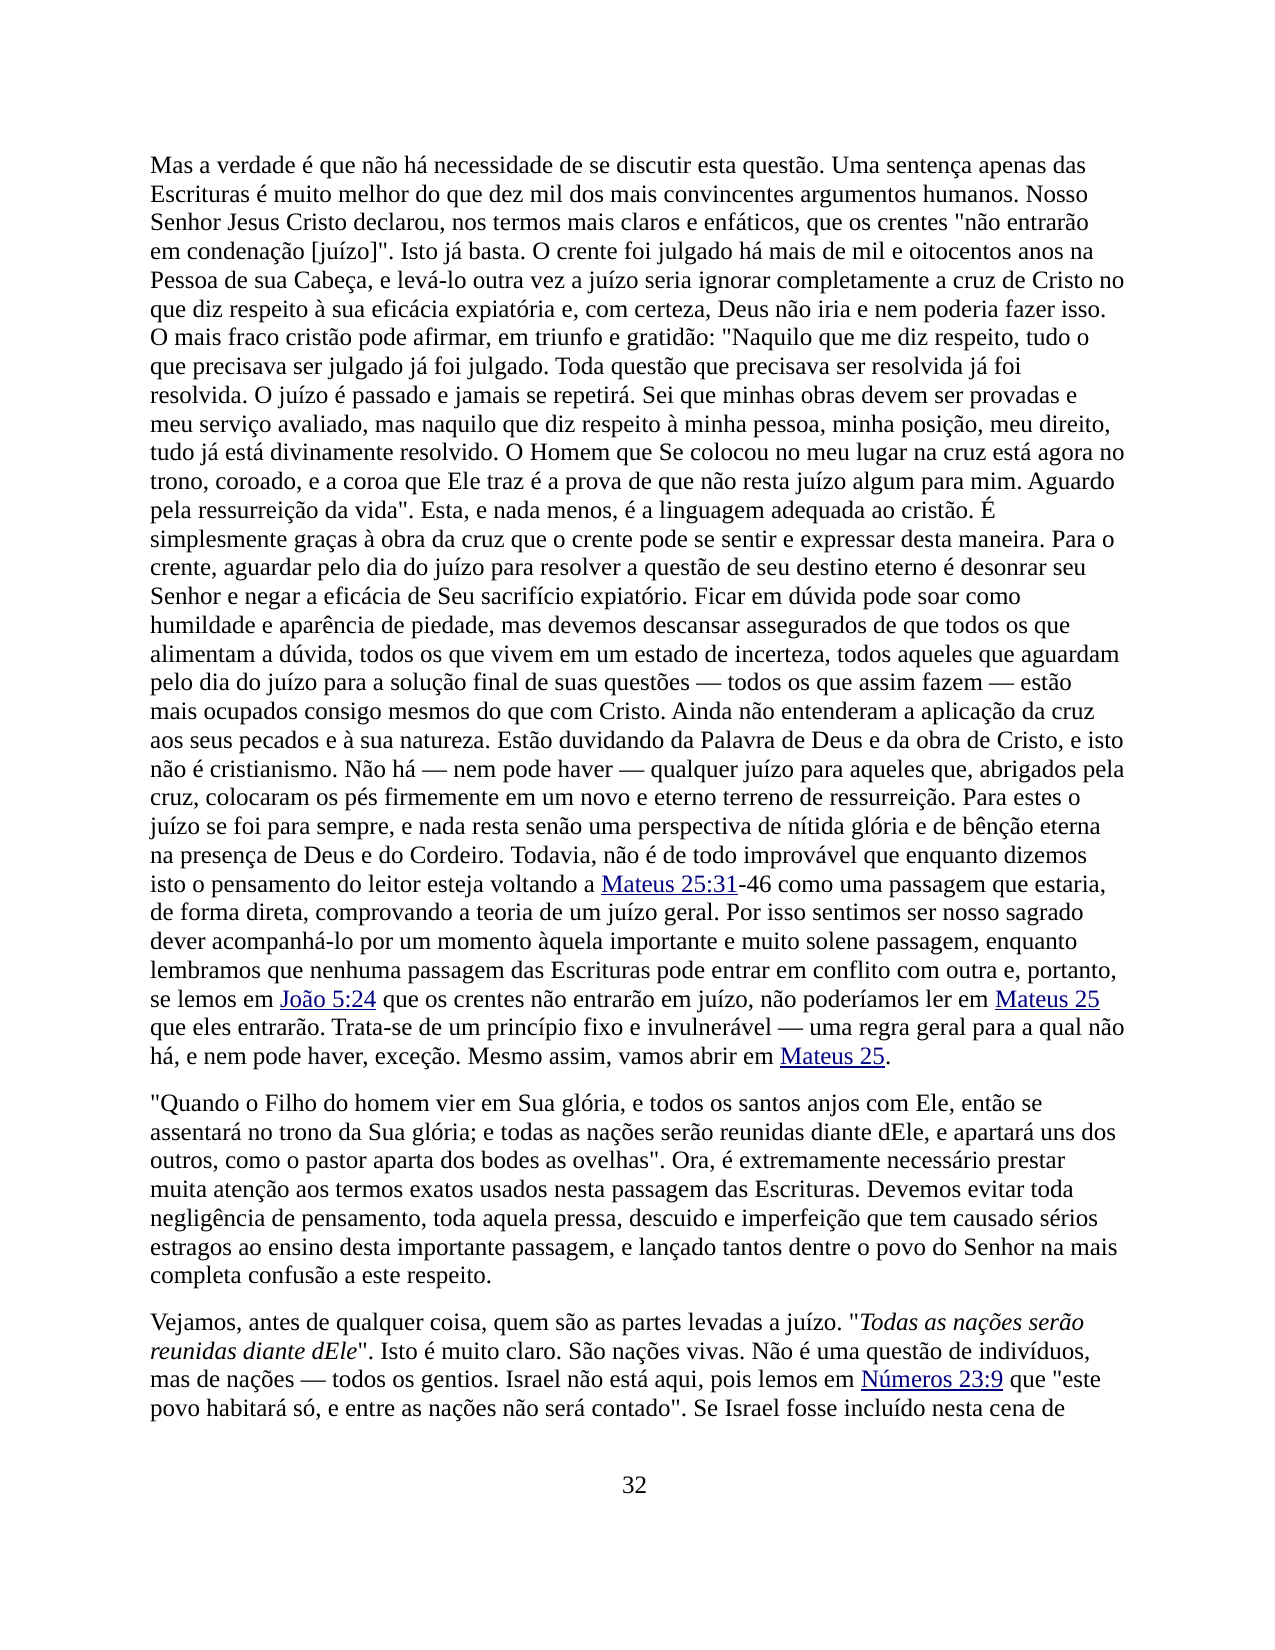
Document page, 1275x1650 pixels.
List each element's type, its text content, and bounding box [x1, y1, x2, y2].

text "Quando o Filho do homem vier em Sua glória, e todos os santos anjos com Ele, então se assentará no trono da Sua glória; e todas as nações serão reunidas diante dEle, e apartará uns dos outros, como o pastor aparta dos bodes as ovelhas". Ora, é extremamente necessário prestar muita atenção aos termos exatos usados nesta passagem das Escrituras. Devemos evitar toda negligência de pensamento, toda aquela pressa, descuido e imperfeição que tem causado sérios estragos ao ensino desta importante passagem, e lançado tantos dentre o povo do Senhor na mais completa confusão a este respeito. [150, 1088, 1125, 1289]
text Vejamos, antes de qualquer coisa, quem são as partes levadas a juízo. "Todas as nações serão reunidas diante dEle". Isto é muito claro. São nações vivas. Não é uma questão de indivíduos, mas de nações — todos os gentios. Israel não está aqui, pois lemos em Números 23:9 que "este povo habitará só, e entre as nações não será contado". Se Israel fosse incluído nesta cena de [150, 1307, 1125, 1422]
text Mas a verdade é que não há necessidade de se discutir esta questão. Uma sentença apenas das Escrituras é muito melhor do que dez mil dos mais convincentes argumentos humanos. Nosso Senhor Jesus Cristo declarou, nos termos mais claros e enfáticos, que os crentes "não entrarão em condenação [juízo]". Isto já basta. O crente foi julgado há mais de mil e oitocentos anos na Pessoa de sua Cabeça, e levá-lo outra vez a juízo seria ignorar completamente a cruz de Cristo no que diz respeito à sua eficácia expiatória e, com certeza, Deus não iria e nem poderia fazer isso. O mais fraco cristão pode afirmar, em triunfo e gratidão: "Naquilo que me diz respeito, tudo o que precisava ser julgado já foi julgado. Toda questão que precisava ser resolvida já foi resolvida. O juízo é passado e jamais se repetirá. Sei que minhas obras devem ser provadas e meu serviço avaliado, mas naquilo que diz respeito à minha pessoa, minha posição, meu direito, tudo já está divinamente resolvido. O Homem que Se colocou no meu lugar na cruz está agora no trono, coroado, e a coroa que Ele traz é a prova de que não resta juízo algum para mim. Aguardo pela ressurreição da vida". Esta, e nada menos, é a linguagem adequada ao cristão. É simplesmente graças à obra da cruz que o crente pode se sentir e expressar desta maneira. Para o crente, aguardar pelo dia do juízo para resolver a questão de seu destino eterno é desonrar seu Senhor e negar a eficácia de Seu sacrifício expiatório. Ficar em dúvida pode soar como humildade e aparência de piedade, mas devemos descansar assegurados de que todos os que alimentam a dúvida, todos os que vivem em um estado de incerteza, todos aqueles que aguardam pelo dia do juízo para a solução final de suas questões — todos os que assim fazem — estão mais ocupados consigo mesmos do que com Cristo. Ainda não entenderam a aplicação da cruz aos seus pecados e à sua natureza. Estão duvidando da Palavra de Deus e da obra de Cristo, e isto não é cristianismo. Não há — nem pode haver — qualquer juízo para aqueles que, abrigados pela cruz, colocaram os pés firmemente em um novo e eterno terreno de ressurreição. Para estes o juízo se foi para sempre, e nada resta senão uma perspectiva de nítida glória e de bênção eterna na presença de Deus e do Cordeiro. Todavia, não é de todo improvável que enquanto dizemos isto o pensamento do leitor esteja voltando a Mateus 25:31-46 como uma passagem que estaria, de forma direta, comprovando a teoria de um juízo geral. Por isso sentimos ser nosso sagrado dever acompanhá-lo por um momento àquela importante e muito solene passagem, enquanto lembramos que nenhuma passagem das Escrituras pode entrar em conflito com outra e, portanto, se lemos em João 5:24 que os crentes não entrarão em juízo, não poderíamos ler em Mateus 25 que eles entrarão. Trata-se de um princípio fixo e invulnerável — uma regra geral para a qual não há, e nem pode haver, exceção. Mesmo assim, vamos abrir em Mateus 25. [150, 150, 1125, 1070]
